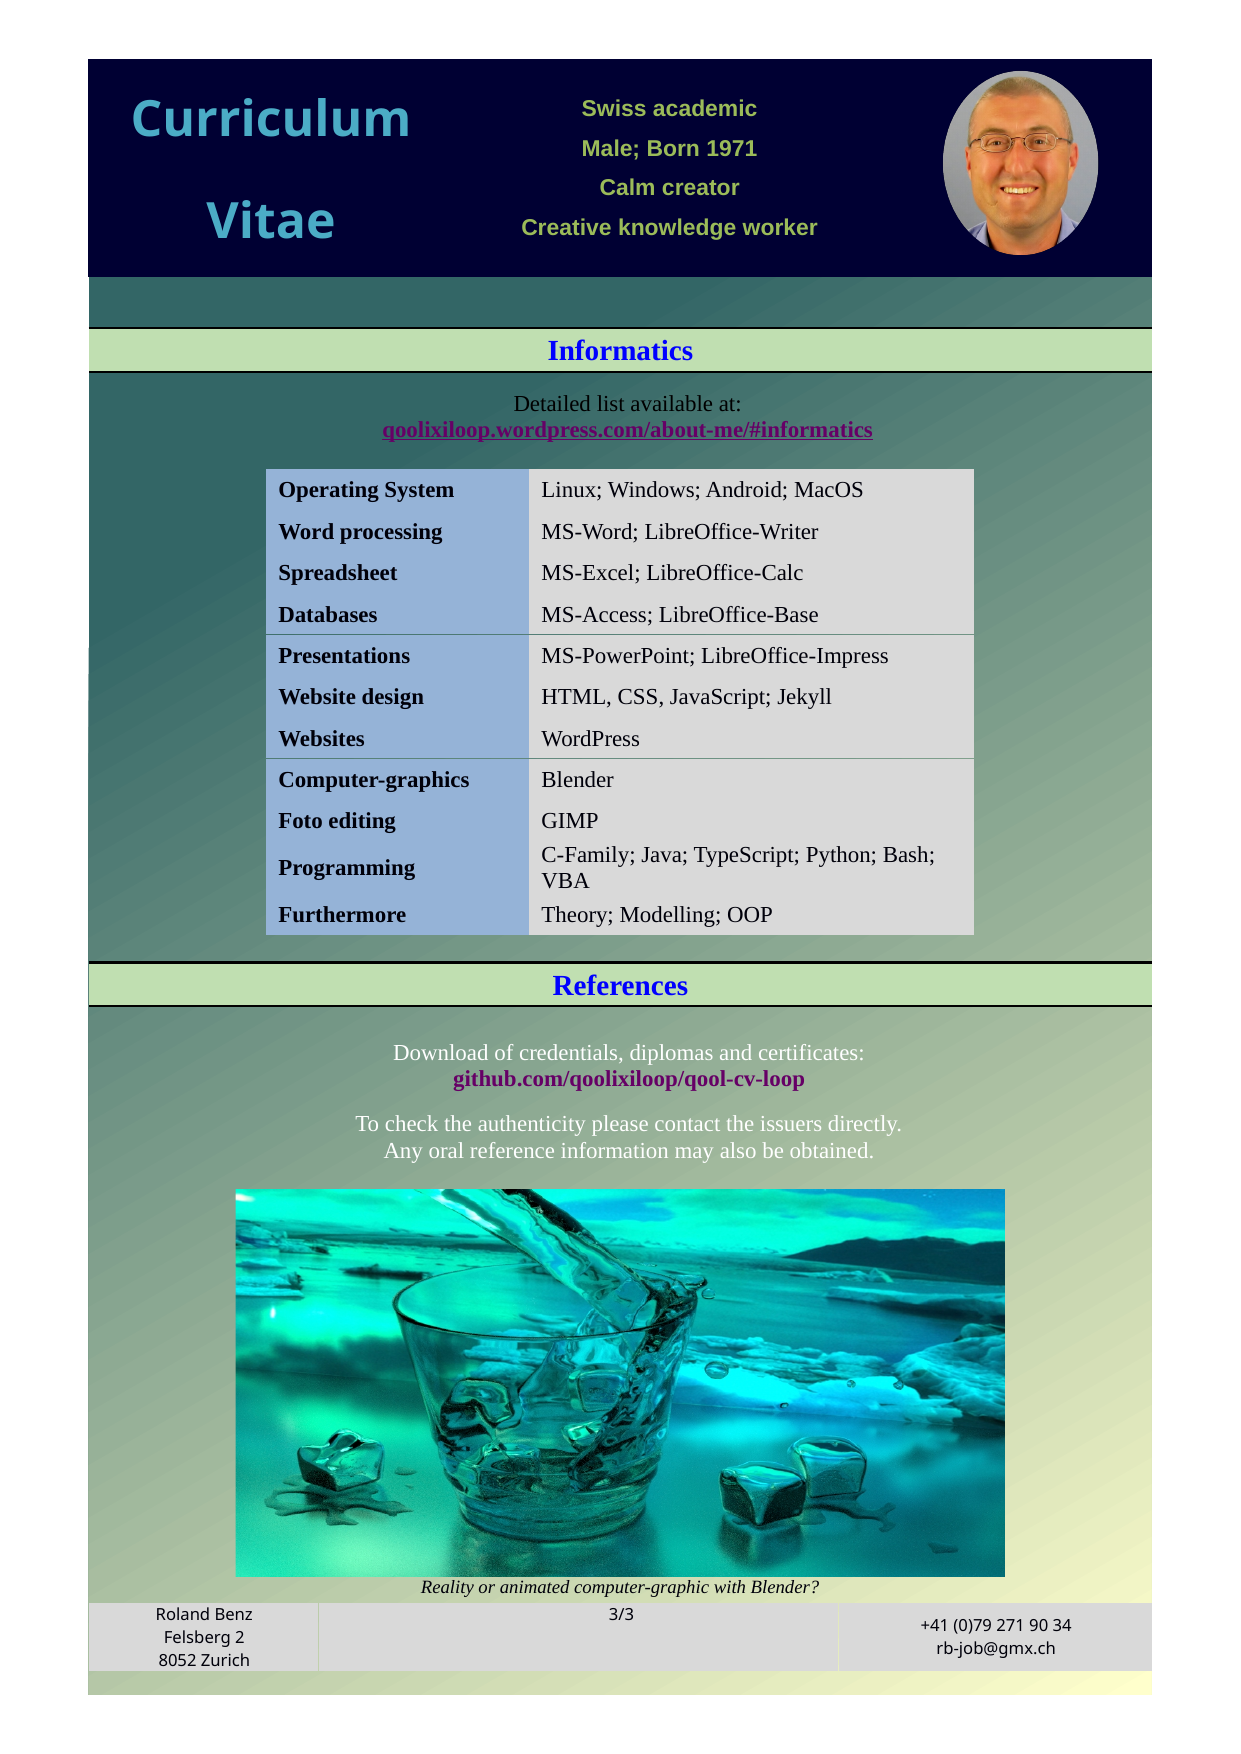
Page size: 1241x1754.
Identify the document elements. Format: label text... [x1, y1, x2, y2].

table_cell Spreadsheet [266, 552, 529, 593]
table_cell MS-Excel; LibreOffice-Calc [529, 552, 974, 593]
table_cell Furthermore [266, 894, 529, 935]
text To check the authenticity please contact the issuers directly. [106, 1110, 1152, 1137]
table_cell WordPress [529, 717, 974, 758]
picture [942, 70, 1099, 255]
table_cell Websites [266, 717, 529, 758]
table_cell C-Family; Java; TypeScript; Python; Bash; VBA [529, 841, 974, 894]
table_cell Theory; Modelling; OOP [529, 894, 974, 935]
table_cell Presentations [266, 635, 529, 676]
text Download of credentials, diplomas and certificates: [106, 1039, 1152, 1065]
table_cell Website design [266, 676, 529, 717]
table_cell Foto editing [266, 800, 529, 841]
table_cell Computer-graphics [266, 759, 529, 800]
table_header Operating System [266, 469, 529, 510]
text Detailed list available at: [103, 390, 1152, 416]
table_cell HTML, CSS, JavaScript; Jekyll [529, 676, 974, 717]
text Reality or animated computer-graphic with Blender? [89, 1189, 1152, 1598]
table_cell MS-PowerPoint; LibreOffice-Impress [529, 635, 974, 676]
picture [235, 1189, 1005, 1577]
table_cell GIMP [529, 800, 974, 841]
table_cell Databases [266, 593, 529, 634]
text Any oral reference information may also be obtained. [106, 1137, 1152, 1163]
text References [89, 964, 1152, 1005]
table_cell Programming [266, 841, 529, 894]
table_cell MS-Word; LibreOffice-Writer [529, 510, 974, 552]
table_cell MS-Access; LibreOffice-Base [529, 593, 974, 634]
table_cell Word processing [266, 510, 529, 552]
text qoolixiloop.wordpress.com/about-me/#informatics [103, 416, 1152, 443]
table_header Linux; Windows; Android; MacOS [529, 469, 974, 510]
text Informatics [89, 329, 1152, 371]
text github.com/qoolixiloop/qool-cv-loop [106, 1065, 1152, 1091]
table_cell Blender [529, 759, 974, 800]
